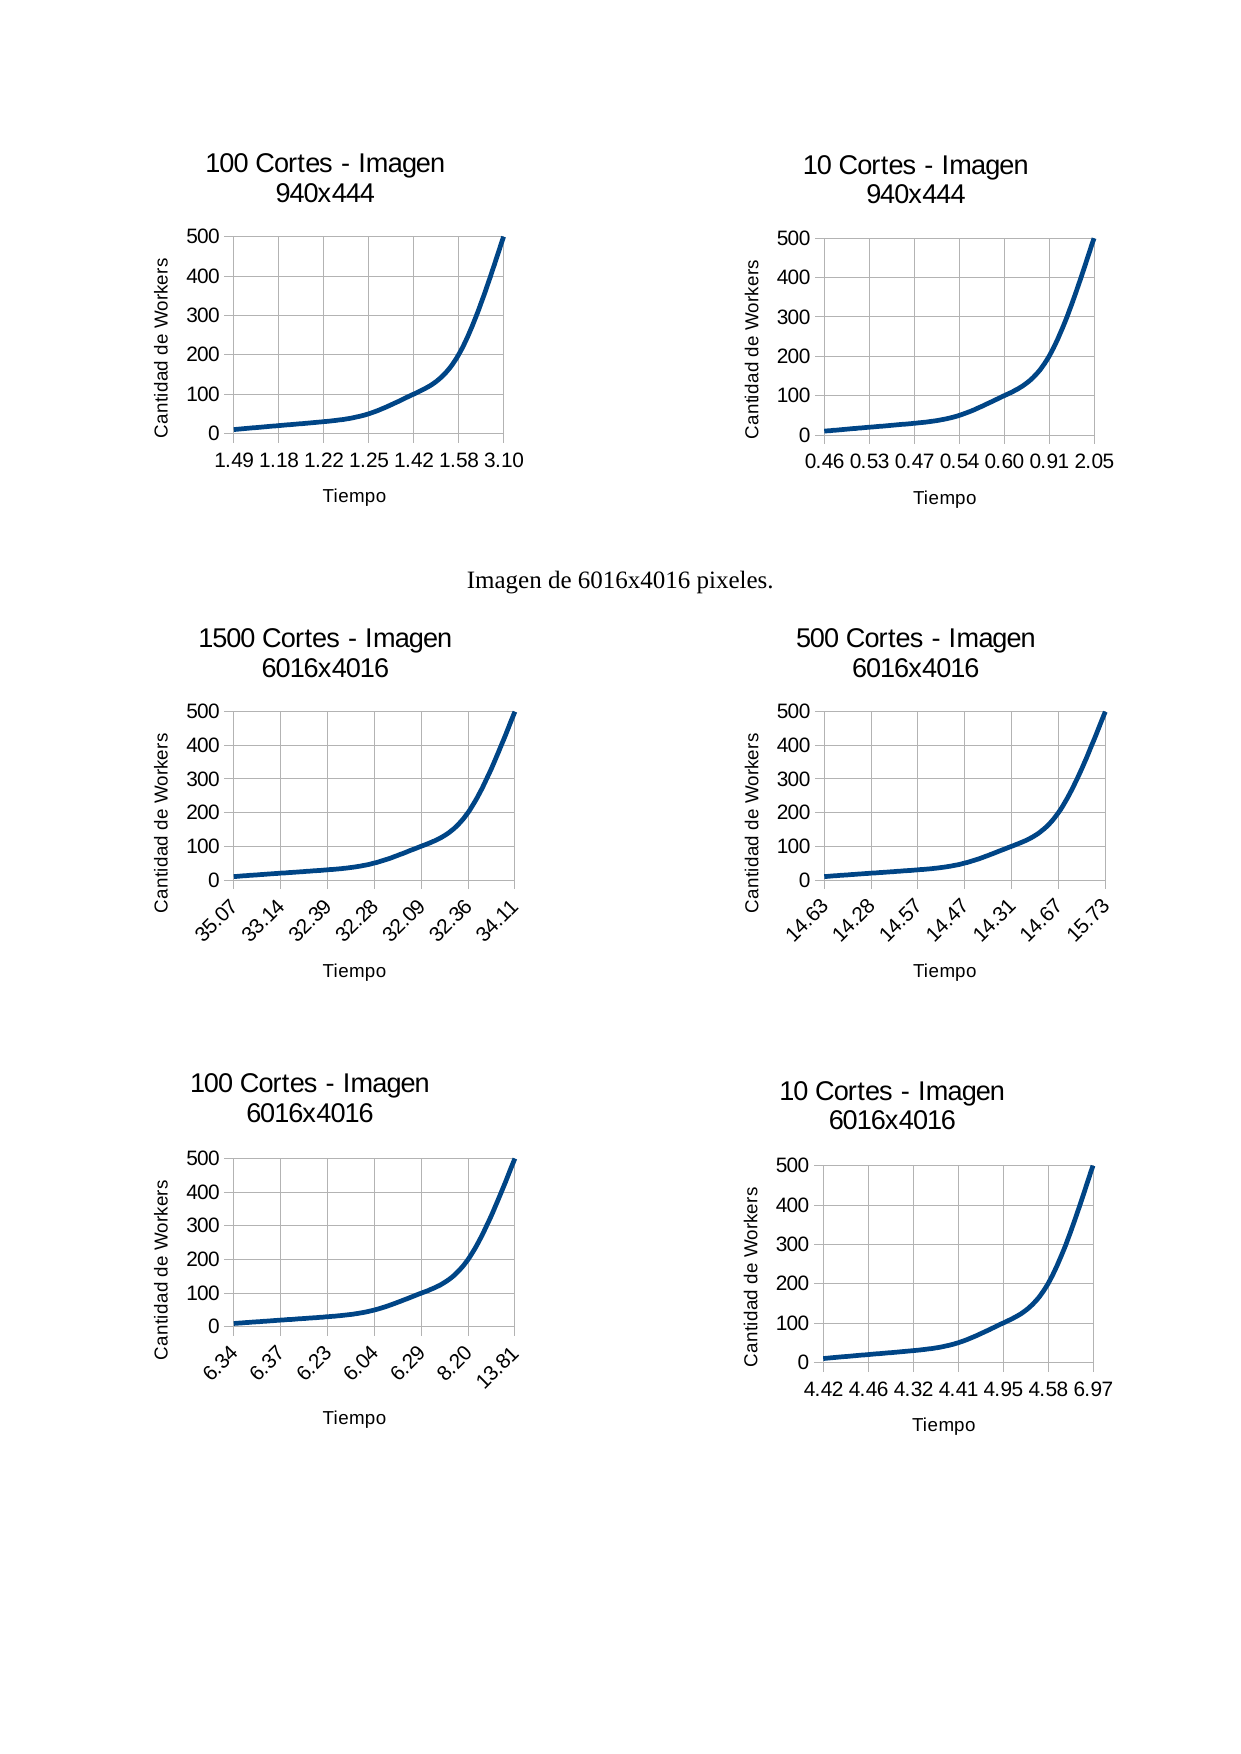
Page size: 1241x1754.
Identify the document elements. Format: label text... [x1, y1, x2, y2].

text Imagen de 6016x4016 pixeles. [118, 565, 1122, 594]
